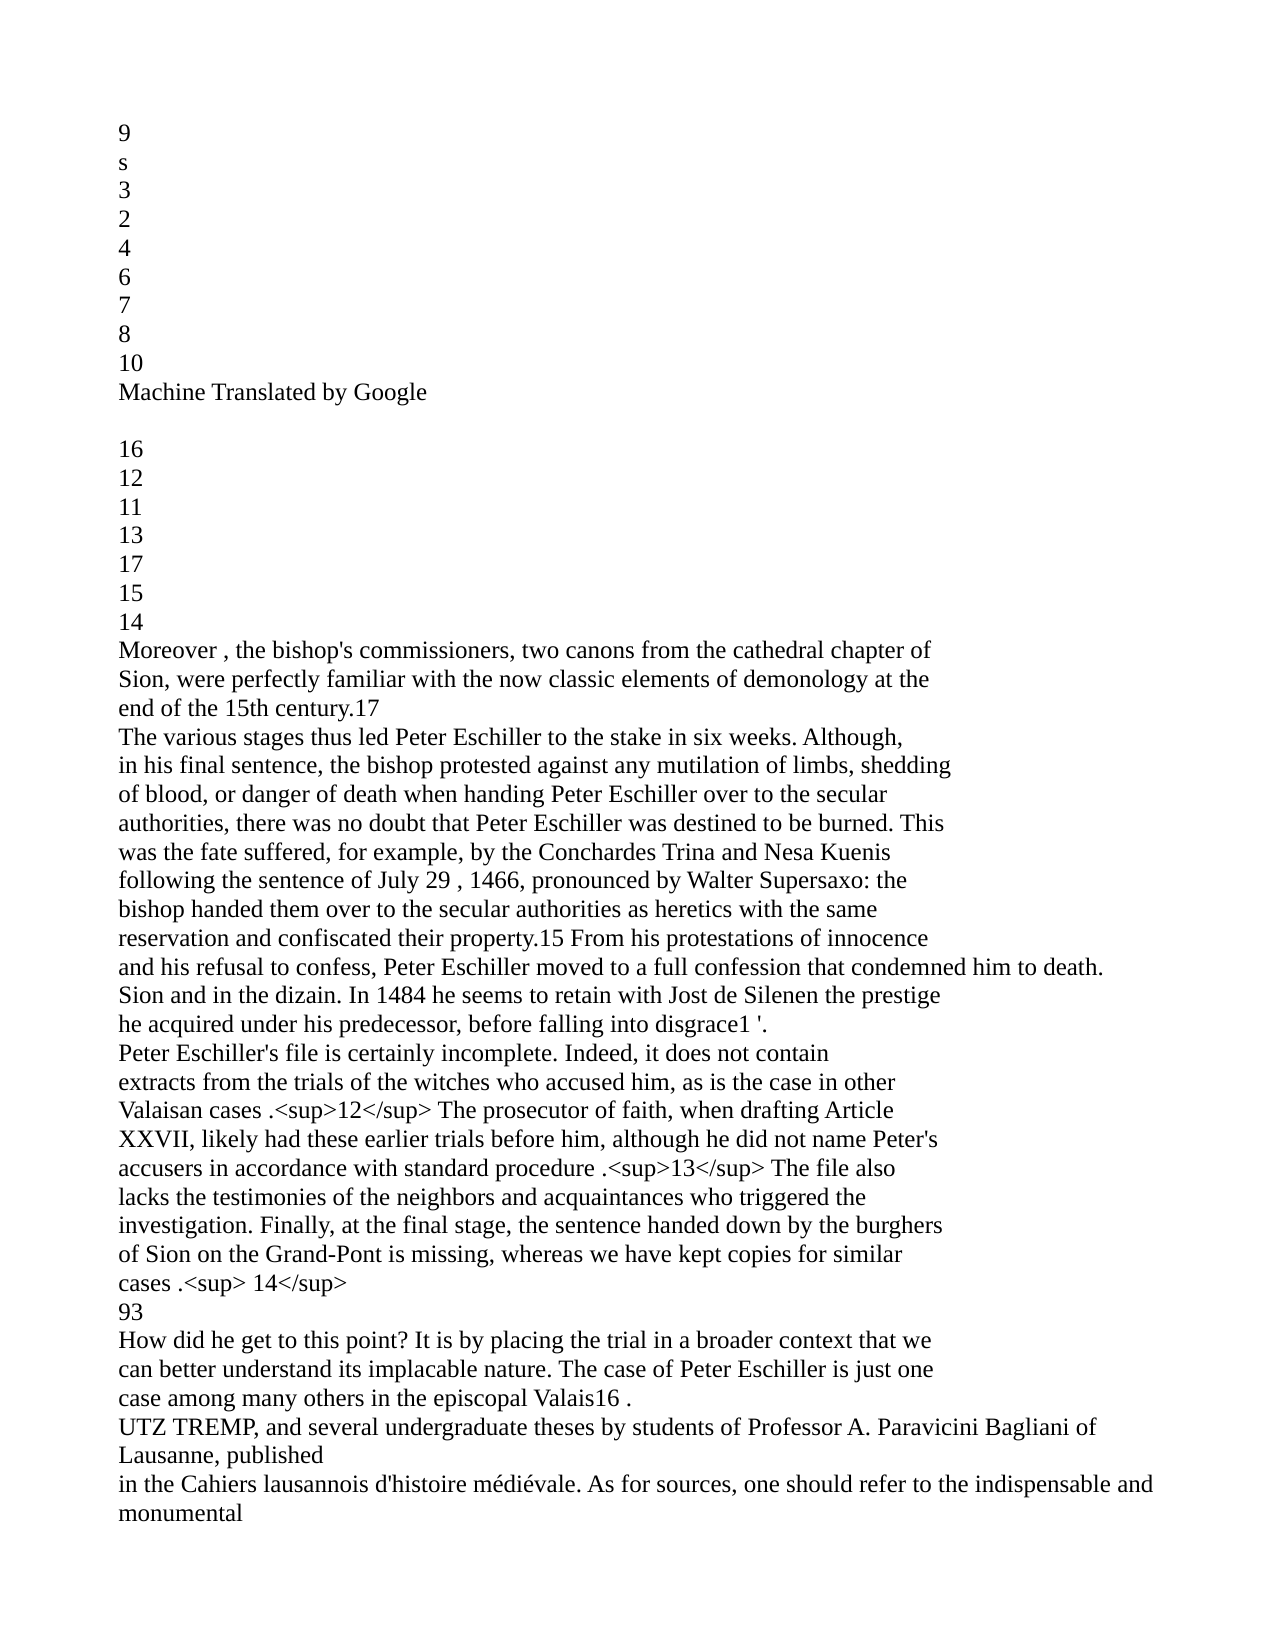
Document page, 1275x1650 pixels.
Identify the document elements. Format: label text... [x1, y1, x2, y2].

text reservation and confiscated their property.15 From his protestations of innocence [118, 923, 1157, 952]
text 3 [118, 176, 1157, 204]
text 6 [118, 262, 1157, 291]
text Machine Translated by Google [118, 377, 1157, 406]
text extracts from the trials of the witches who accused him, as is the case in other [118, 1067, 1157, 1096]
text Sion and in the dizain. In 1484 he seems to retain with Jost de Silenen the prestige [118, 981, 1157, 1009]
text How did he get to this point? It is by placing the trial in a broader context that we [118, 1326, 1157, 1354]
text 15 [118, 578, 1157, 607]
text Moreover , the bishop's commissioners, two canons from the cathedral chapter of [118, 636, 1157, 664]
text Peter Eschiller's file is certainly incomplete. Indeed, it does not contain [118, 1038, 1157, 1067]
text in the Cahiers lausannois d'histoire médiévale. As for sources, one should refer to the indispensable and monumental [118, 1469, 1157, 1527]
text 14 [118, 607, 1157, 636]
text 8 [118, 319, 1157, 348]
text Valaisan cases .<sup>12</sup> The prosecutor of faith, when drafting Article [118, 1096, 1157, 1124]
text 7 [118, 291, 1157, 319]
text 9 [118, 118, 1157, 147]
text following the sentence of July 29 , 1466, pronounced by Walter Supersaxo: the [118, 866, 1157, 894]
text 12 [118, 463, 1157, 492]
text Sion, were perfectly familiar with the now classic elements of demonology at the [118, 664, 1157, 693]
text bishop handed them over to the secular authorities as heretics with the same [118, 894, 1157, 923]
text 2 [118, 204, 1157, 233]
text s [118, 147, 1157, 176]
text UTZ TREMP, and several undergraduate theses by students of Professor A. Paravicini Bagliani of Lausanne, published [118, 1412, 1157, 1469]
text was the fate suffered, for example, by the Conchardes Trina and Nesa Kuenis [118, 837, 1157, 866]
text 11 [118, 492, 1157, 521]
text case among many others in the episcopal Valais16 . [118, 1383, 1157, 1412]
text cases .<sup> 14</sup> [118, 1268, 1157, 1297]
text in his final sentence, the bishop protested against any mutilation of limbs, shedding [118, 751, 1157, 779]
text and his refusal to confess, Peter Eschiller moved to a full confession that condemned him to death. [118, 952, 1157, 981]
text authorities, there was no doubt that Peter Eschiller was destined to be burned. This [118, 808, 1157, 837]
text 4 [118, 233, 1157, 262]
text 10 [118, 348, 1157, 377]
text XXVII, likely had these earlier trials before him, although he did not name Peter's [118, 1124, 1157, 1153]
text he acquired under his predecessor, before falling into disgrace1 '. [118, 1009, 1157, 1038]
text lacks the testimonies of the neighbors and acquaintances who triggered the [118, 1182, 1157, 1211]
text accusers in accordance with standard procedure .<sup>13</sup> The file also [118, 1153, 1157, 1182]
text 13 [118, 521, 1157, 549]
text end of the 15th century.17 [118, 693, 1157, 722]
text 17 [118, 549, 1157, 578]
text of Sion on the Grand-Pont is missing, whereas we have kept copies for similar [118, 1239, 1157, 1268]
text The various stages thus led Peter Eschiller to the stake in six weeks. Although, [118, 722, 1157, 751]
text 16 [118, 434, 1157, 463]
text 93 [118, 1297, 1157, 1326]
text of blood, or danger of death when handing Peter Eschiller over to the secular [118, 779, 1157, 808]
text investigation. Finally, at the final stage, the sentence handed down by the burghers [118, 1211, 1157, 1239]
text can better understand its implacable nature. The case of Peter Eschiller is just one [118, 1354, 1157, 1383]
